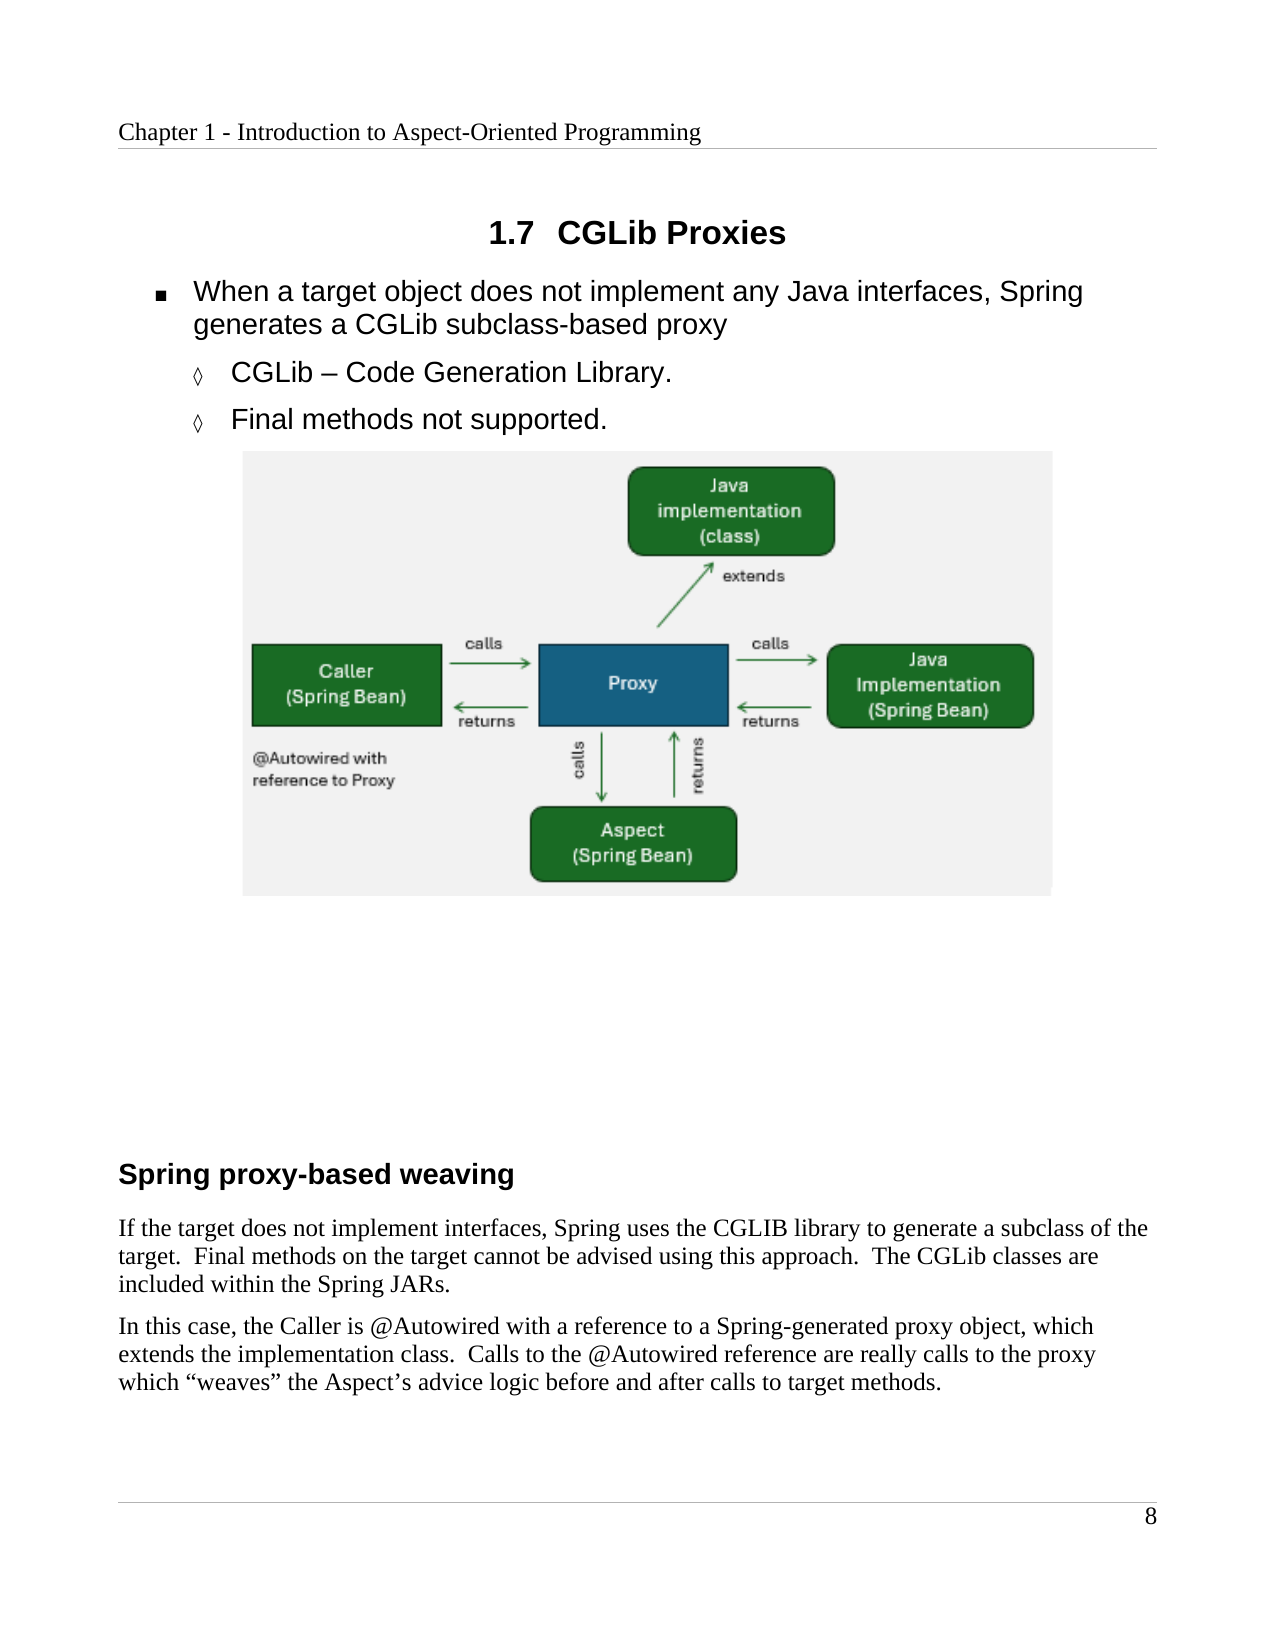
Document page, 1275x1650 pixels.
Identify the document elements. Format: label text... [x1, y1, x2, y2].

text In this case, the Caller is @Autowired with a reference to a Spring-generated proxy object, which extends the implementation class. Calls to the @Autowired reference are really calls to the proxy which “weaves” the Aspect’s advice logic before and after calls to target methods. [118, 1312, 1157, 1396]
picture [242, 451, 1053, 896]
list Final methods not supported. [193, 403, 1157, 436]
list CGLib – Code Generation Library. [193, 356, 1157, 388]
list When a target object does not implement any Java interfaces, Spring generates a CGLib subclass-based proxy [156, 275, 1157, 341]
text If the target does not implement interfaces, Spring uses the CGLIB library to generate a subclass of the target. Final methods on the target cannot be advised using this approach. The CGLib classes are included within the Spring JARs. [118, 1214, 1157, 1297]
text Spring proxy-based weaving [118, 1158, 1157, 1190]
subtitle CGLib Proxies [118, 214, 1157, 251]
